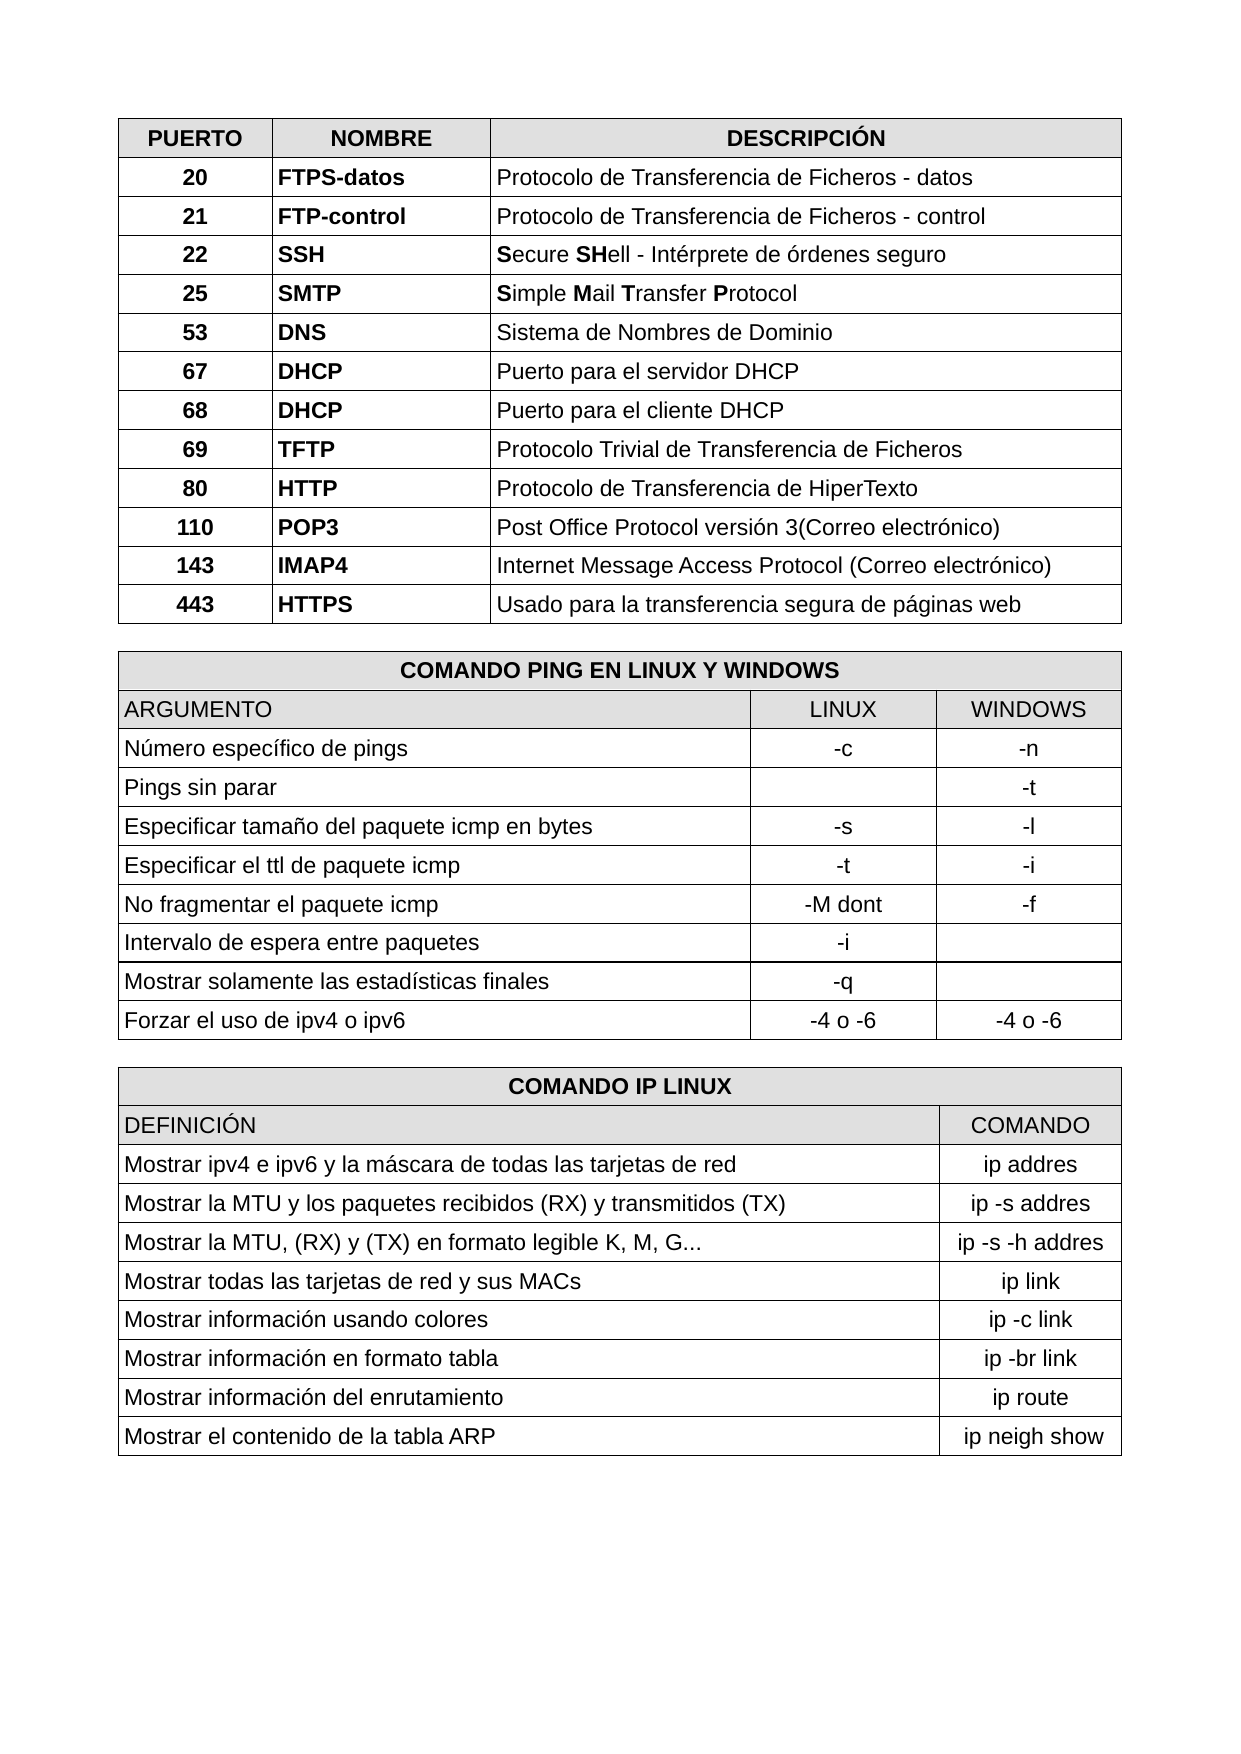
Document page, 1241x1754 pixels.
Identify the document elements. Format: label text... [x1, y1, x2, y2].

table_header NOMBRE [273, 119, 490, 157]
table_cell [937, 924, 1121, 961]
table_cell 443 [119, 585, 272, 623]
table_cell -4 o -6 [751, 1001, 936, 1039]
table_cell 21 [119, 197, 272, 235]
table_cell POP3 [273, 508, 490, 546]
table_cell 68 [119, 391, 272, 429]
table_cell 143 [119, 547, 272, 584]
table_cell Pings sin parar [119, 768, 750, 806]
table_cell Protocolo Trivial de Transferencia de Ficheros [491, 430, 1121, 468]
table_cell -t [937, 768, 1121, 806]
table_cell Mostrar ipv4 e ipv6 y la máscara de todas las tarjetas de red [119, 1145, 939, 1183]
table_cell DHCP [273, 352, 490, 390]
table_cell Mostrar la MTU y los paquetes recibidos (RX) y transmitidos (TX) [119, 1184, 939, 1222]
table_header COMANDO IP LINUX [119, 1068, 1121, 1105]
table_cell Especificar el ttl de paquete icmp [119, 846, 750, 884]
table_cell -i [937, 846, 1121, 884]
table_cell Número específico de pings [119, 729, 750, 767]
table_cell DEFINICIÓN [119, 1106, 939, 1144]
table_cell -c [751, 729, 936, 767]
table_cell IMAP4 [273, 547, 490, 584]
table_cell HTTPS [273, 585, 490, 623]
table_cell ip -s addres [940, 1184, 1121, 1222]
table_cell ip addres [940, 1145, 1121, 1183]
table_cell Mostrar el contenido de la tabla ARP [119, 1417, 939, 1455]
table_cell Intervalo de espera entre paquetes [119, 924, 750, 961]
table_cell ip -c link [940, 1301, 1121, 1338]
table_header COMANDO PING EN LINUX Y WINDOWS [119, 652, 1121, 689]
table_cell 22 [119, 236, 272, 273]
table_cell FTPS-datos [273, 158, 490, 196]
table_cell ip route [940, 1379, 1121, 1416]
table_cell -q [751, 963, 936, 1000]
table_cell Post Office Protocol versión 3(Correo electrónico) [491, 508, 1121, 546]
table_cell Puerto para el cliente DHCP [491, 391, 1121, 429]
table_cell WINDOWS [937, 691, 1121, 728]
table_cell Mostrar información en formato tabla [119, 1340, 939, 1377]
table_cell HTTP [273, 469, 490, 507]
table_cell ip neigh show [940, 1417, 1121, 1455]
table_cell ARGUMENTO [119, 691, 750, 728]
table_cell SSH [273, 236, 490, 273]
table_cell ip -s -h addres [940, 1223, 1121, 1261]
table_cell Puerto para el servidor DHCP [491, 352, 1121, 390]
table_cell 20 [119, 158, 272, 196]
table_cell 25 [119, 275, 272, 312]
table_cell [937, 963, 1121, 1000]
table_cell -s [751, 807, 936, 845]
table_cell No fragmentar el paquete icmp [119, 885, 750, 923]
table_cell 53 [119, 314, 272, 351]
table_cell Protocolo de Transferencia de Ficheros - datos [491, 158, 1121, 196]
table_cell Especificar tamaño del paquete icmp en bytes [119, 807, 750, 845]
table_cell Usado para la transferencia segura de páginas web [491, 585, 1121, 623]
table_cell ip link [940, 1262, 1121, 1300]
table_cell 110 [119, 508, 272, 546]
table_cell ip -br link [940, 1340, 1121, 1377]
table_cell -t [751, 846, 936, 884]
table_cell SMTP [273, 275, 490, 312]
table_cell 69 [119, 430, 272, 468]
table_cell [751, 768, 936, 806]
table_cell Sistema de Nombres de Dominio [491, 314, 1121, 351]
table_cell -M dont [751, 885, 936, 923]
table_cell -4 o -6 [937, 1001, 1121, 1039]
table_cell Simple Mail Transfer Protocol [491, 275, 1121, 312]
table_cell Protocolo de Transferencia de HiperTexto [491, 469, 1121, 507]
table_cell Mostrar todas las tarjetas de red y sus MACs [119, 1262, 939, 1300]
table_cell TFTP [273, 430, 490, 468]
table_cell LINUX [751, 691, 936, 728]
table_cell -i [751, 924, 936, 961]
table_cell Secure SHell - Intérprete de órdenes seguro [491, 236, 1121, 273]
table_header PUERTO [119, 119, 272, 157]
table_cell Forzar el uso de ipv4 o ipv6 [119, 1001, 750, 1039]
table_cell DNS [273, 314, 490, 351]
table_cell 67 [119, 352, 272, 390]
table_cell -n [937, 729, 1121, 767]
table_header DESCRIPCIÓN [491, 119, 1121, 157]
table_cell Mostrar la MTU, (RX) y (TX) en formato legible K, M, G... [119, 1223, 939, 1261]
table_cell COMANDO [940, 1106, 1121, 1144]
table_cell FTP-control [273, 197, 490, 235]
table_cell Mostrar información usando colores [119, 1301, 939, 1338]
table_cell DHCP [273, 391, 490, 429]
table_cell Internet Message Access Protocol (Correo electrónico) [491, 547, 1121, 584]
table_cell -f [937, 885, 1121, 923]
table_cell Mostrar solamente las estadísticas finales [119, 963, 750, 1000]
table_cell Mostrar información del enrutamiento [119, 1379, 939, 1416]
table_cell Protocolo de Transferencia de Ficheros - control [491, 197, 1121, 235]
table_cell 80 [119, 469, 272, 507]
table_cell -l [937, 807, 1121, 845]
